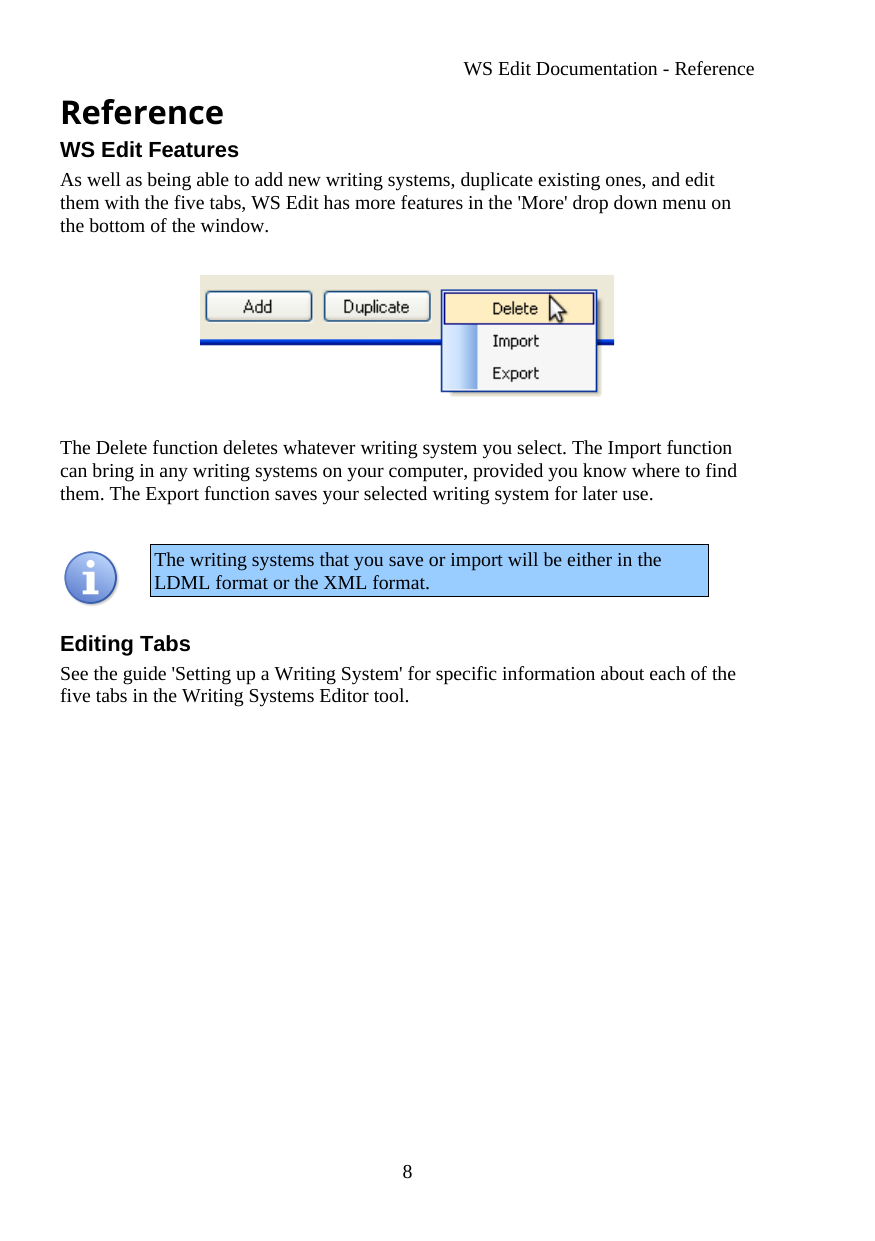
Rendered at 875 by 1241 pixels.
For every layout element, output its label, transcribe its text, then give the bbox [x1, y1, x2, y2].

picture [60, 547, 121, 608]
text See the guide 'Setting up a Writing System' for specific information about each of the five tabs in the Writing Systems Editor tool. [60, 662, 754, 707]
subtitle Reference [60, 90, 754, 134]
subtitle WS Edit Features [60, 137, 754, 162]
text As well as being able to add new writing systems, duplicate existing ones, and edit them with the five tabs, WS Edit has more features in the 'More' drop down menu on the bottom of the window. [60, 168, 754, 237]
text The writing systems that you save or import will be either in the LDML format or the XML format. [151, 545, 708, 596]
subtitle Editing Tabs [60, 631, 754, 656]
text The Delete function deletes whatever writing system you select. The Import function can bring in any writing systems on your computer, provided you know where to find them. The Export function saves your selected writing system for later use. [60, 246, 754, 505]
picture [200, 275, 615, 407]
